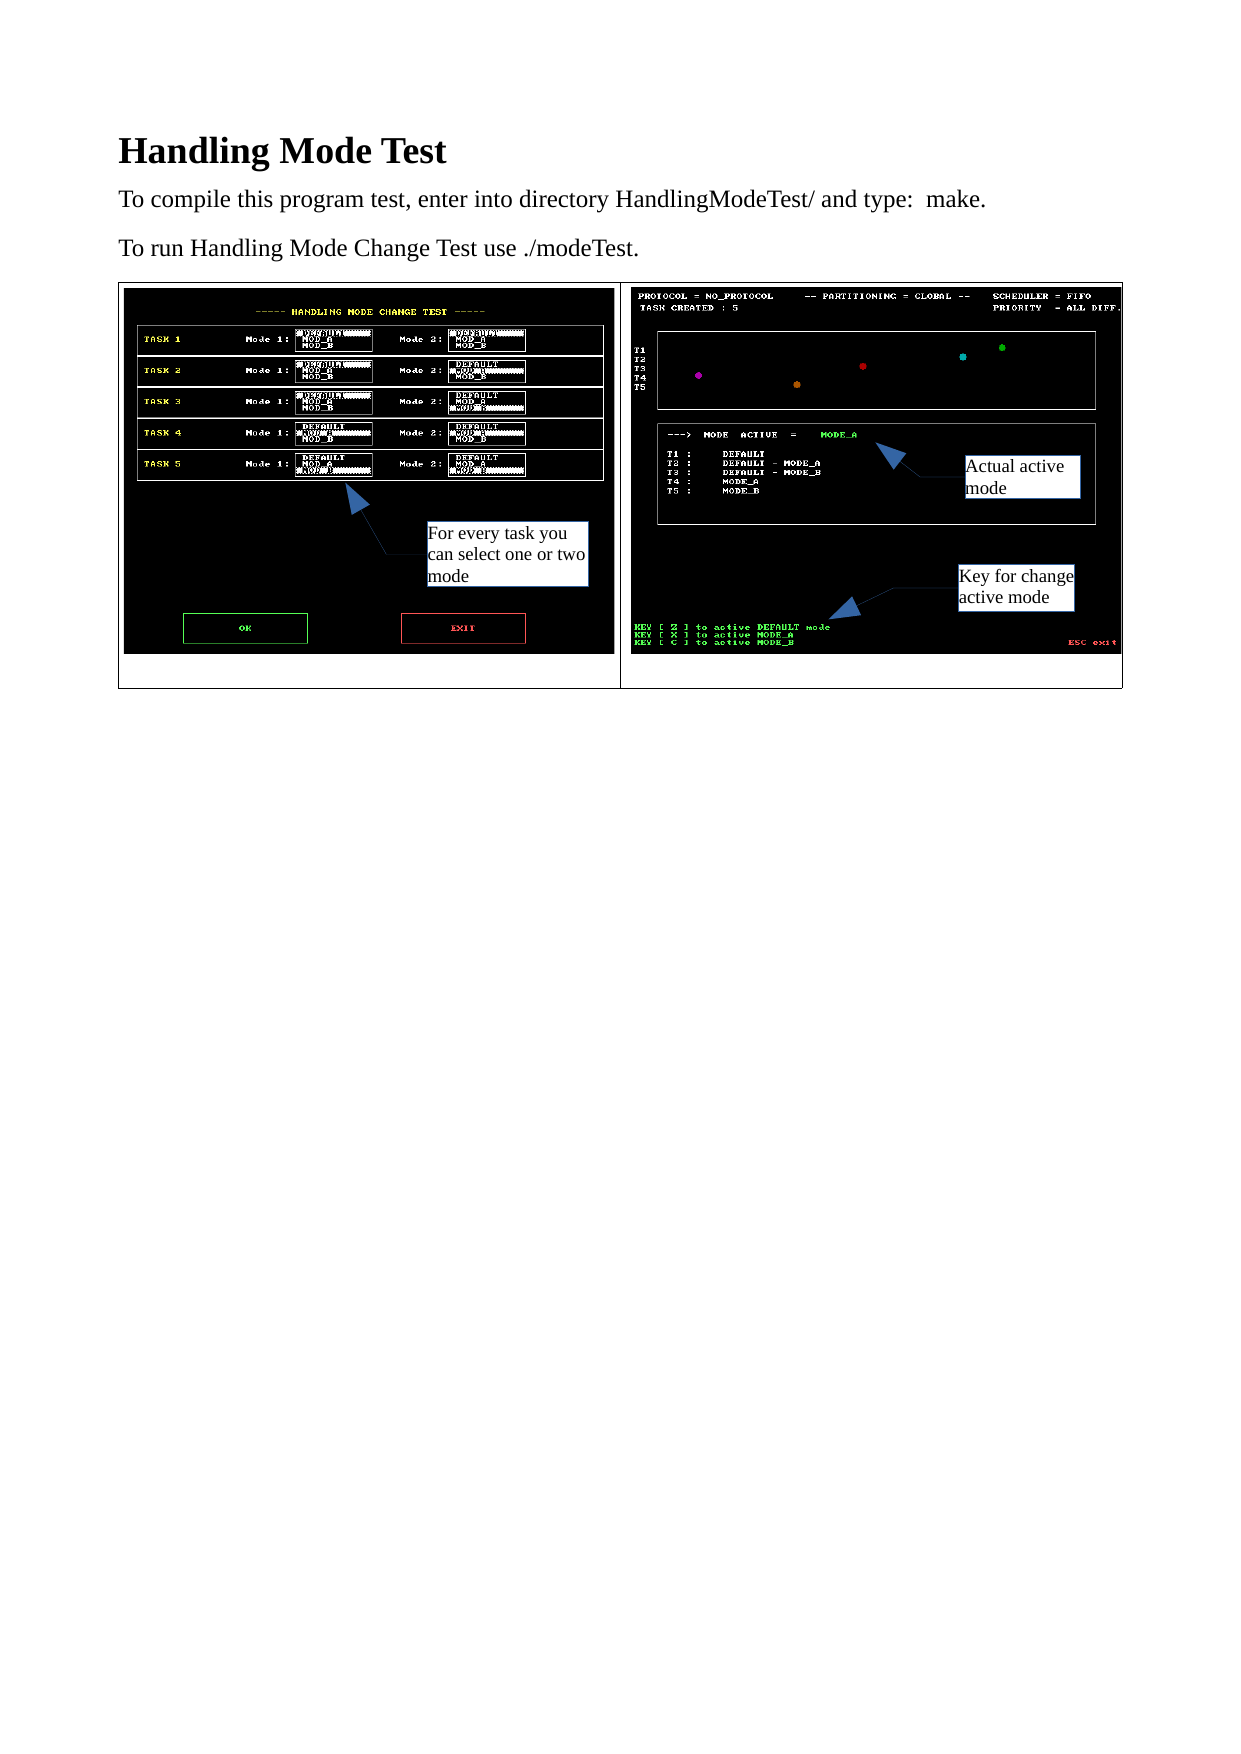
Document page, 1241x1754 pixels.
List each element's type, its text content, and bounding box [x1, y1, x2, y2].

picture [123, 288, 615, 654]
picture [631, 287, 1122, 654]
table_header [119, 283, 620, 653]
table_header [621, 654, 1122, 688]
table_header [621, 283, 1122, 287]
text To run Handling Mode Change Test use ./modeTest. [118, 233, 1122, 262]
text To compile this program test, enter into directory HandlingModeTest/ and type: make. [118, 184, 1122, 213]
table_header [119, 654, 620, 688]
table_header [621, 288, 631, 653]
subtitle Handling Mode Test [118, 128, 1122, 172]
